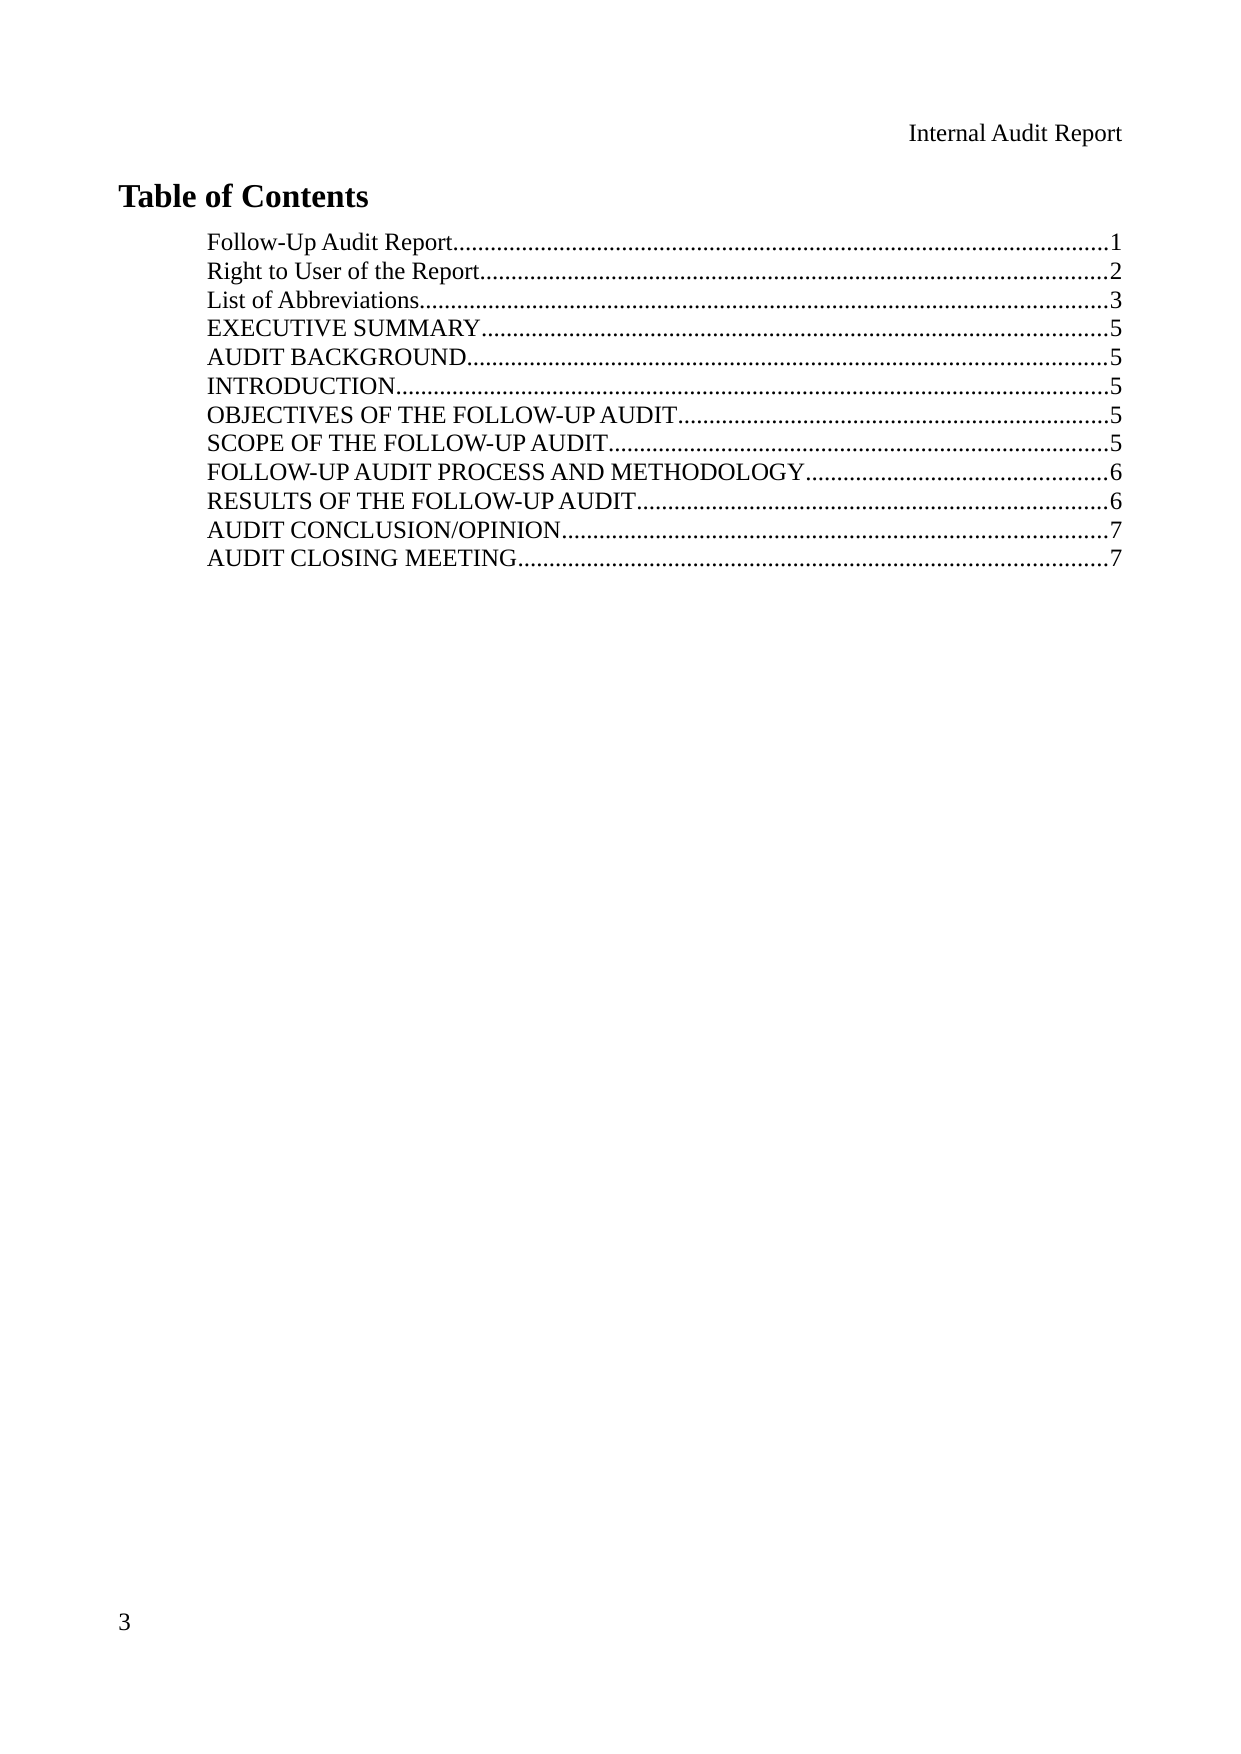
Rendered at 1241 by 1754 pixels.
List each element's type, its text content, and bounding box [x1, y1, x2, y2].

text AUDIT CLOSING MEETING 7 [207, 543, 1122, 572]
text Right to User of the Report 2 [207, 256, 1122, 285]
text Follow-Up Audit Report 1 [207, 227, 1122, 256]
subtitle Table of Contents [118, 176, 1122, 215]
text RESULTS OF THE FOLLOW-UP AUDIT 6 [207, 486, 1122, 515]
text SCOPE OF THE FOLLOW-UP AUDIT 5 [207, 428, 1122, 457]
text FOLLOW-UP AUDIT PROCESS AND METHODOLOGY 6 [207, 457, 1122, 486]
text AUDIT CONCLUSION/OPINION 7 [207, 515, 1122, 543]
text AUDIT BACKGROUND 5 [207, 342, 1122, 371]
text OBJECTIVES OF THE FOLLOW-UP AUDIT 5 [207, 400, 1122, 428]
text EXECUTIVE SUMMARY 5 [207, 313, 1122, 342]
text List of Abbreviations 3 [207, 285, 1122, 313]
text INTRODUCTION 5 [207, 371, 1122, 400]
